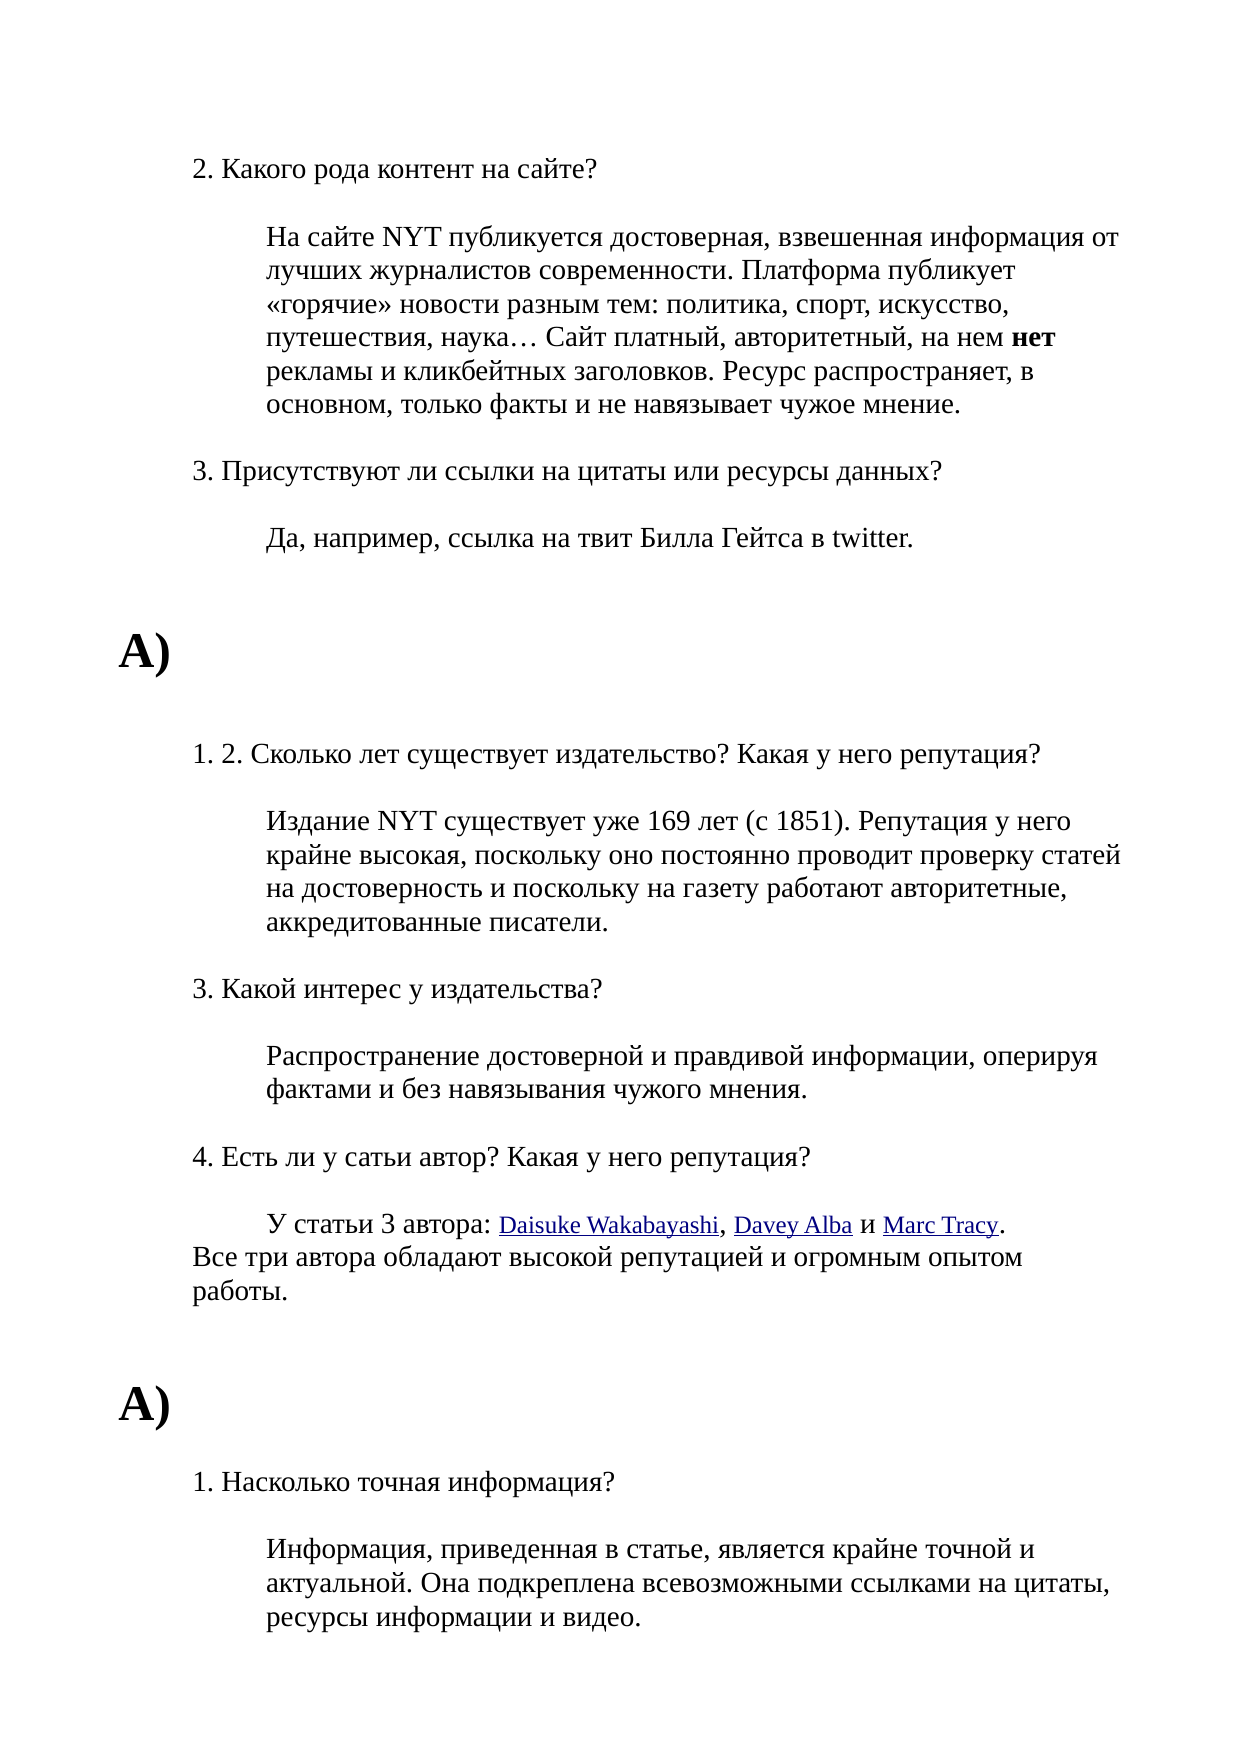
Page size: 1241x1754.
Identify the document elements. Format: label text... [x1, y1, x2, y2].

text 2. Какого рода контент на сайте? [118, 152, 1122, 185]
text A) [118, 621, 1122, 679]
text 3. Присутствуют ли ссылки на цитаты или ресурсы данных? [118, 453, 1122, 487]
text Издание NYT существует уже 169 лет (с 1851). Репутация у него крайне высокая, поскольку оно постоянно проводит проверку статей на достоверность и поскольку на газету работают авторитетные, аккредитованные писатели. [118, 803, 1122, 937]
text 3. Какой интерес у издательства? [118, 971, 1122, 1004]
text 1. 2. Сколько лет существует издательство? Какая у него репутация? [118, 736, 1122, 770]
text Распространение достоверной и правдивой информации, оперируя фактами и без навязывания чужого мнения. [118, 1038, 1122, 1105]
text Да, например, ссылка на твит Билла Гейтса в twitter. [118, 521, 1122, 554]
text 1. Насколько точная информация? [118, 1464, 1122, 1498]
text 4. Есть ли у сатьи автор? Какая у него репутация? [118, 1139, 1122, 1172]
text У статьи 3 автора: Daisuke Wakabayashi, Davey Alba и Marc Tracy. Все три автора обладают высокой репутацией и огромным опытом работы. [118, 1206, 1122, 1306]
text A) [118, 1373, 1122, 1431]
text Информация, приведенная в статье, является крайне точной и актуальной. Она подкреплена всевозможными ссылками на цитаты, ресурсы информации и видео. [118, 1532, 1122, 1632]
text На сайте NYT публикуется достоверная, взвешенная информация от лучших журналистов современности. Платформа публикует «горячие» новости разным тем: политика, спорт, искусство, путешествия, наука… Сайт платный, авторитетный, на нем нет рекламы и кликбейтных заголовков. Ресурс распространяет, в основном, только факты и не навязывает чужое мнение. [118, 219, 1122, 420]
